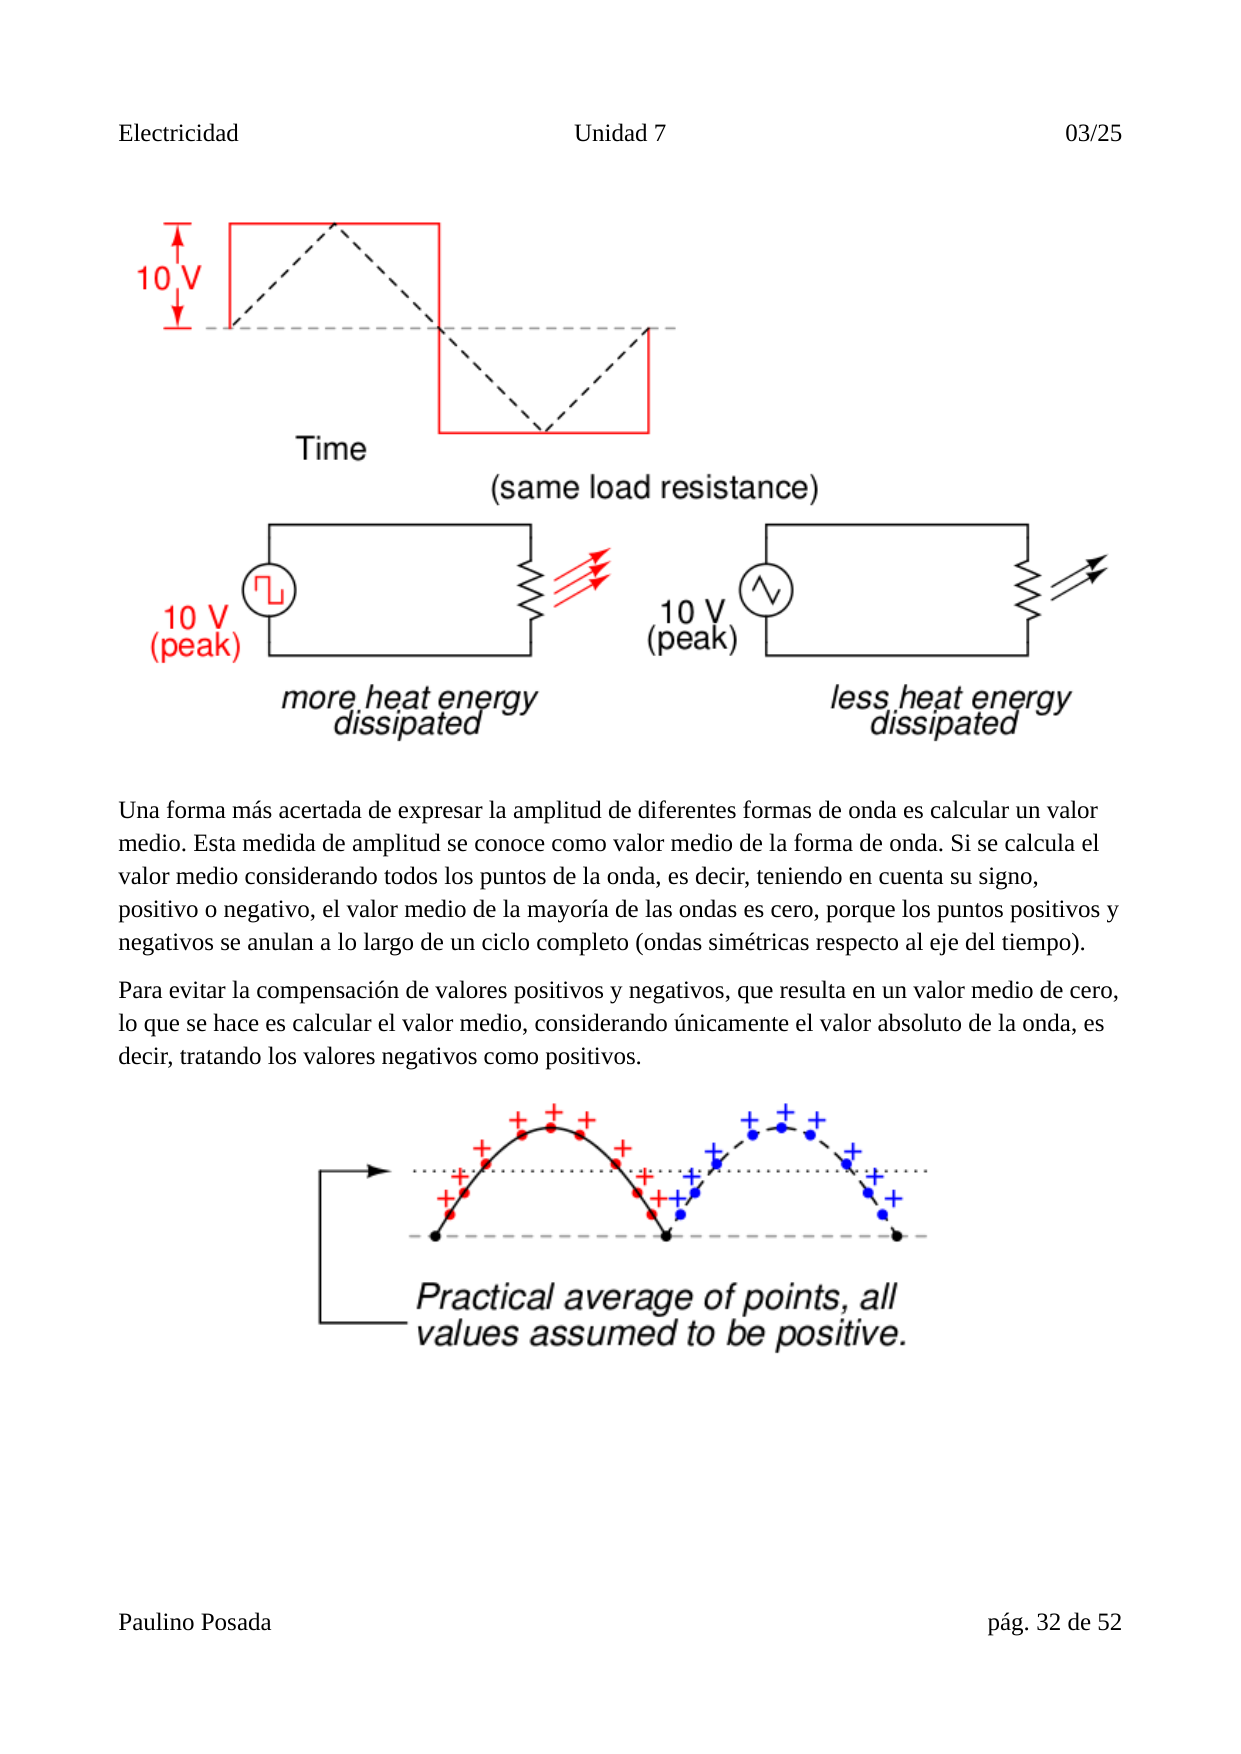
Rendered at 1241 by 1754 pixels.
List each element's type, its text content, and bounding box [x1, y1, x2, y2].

picture [284, 1088, 957, 1372]
text Una forma más acertada de expresar la amplitud de diferentes formas de onda es calcular un valor medio. Esta medida de amplitud se conoce como valor medio de la forma de onda. Si se calcula el valor medio considerando todos los puntos de la onda, es decir, teniendo en cuenta su signo, positivo o negativo, el valor medio de la mayoría de las ondas es cero, porque los puntos positivos y negativos se anulan a lo largo de un ciclo completo (ondas simétricas respecto al eje del tiempo). [118, 795, 1122, 956]
text Para evitar la compensación de valores positivos y negativos, que resulta en un valor medio de cero, lo que se hace es calcular el valor medio, considerando únicamente el valor absoluto de la onda, es decir, tratando los valores negativos como positivos. [118, 975, 1122, 1070]
picture [118, 201, 1123, 754]
